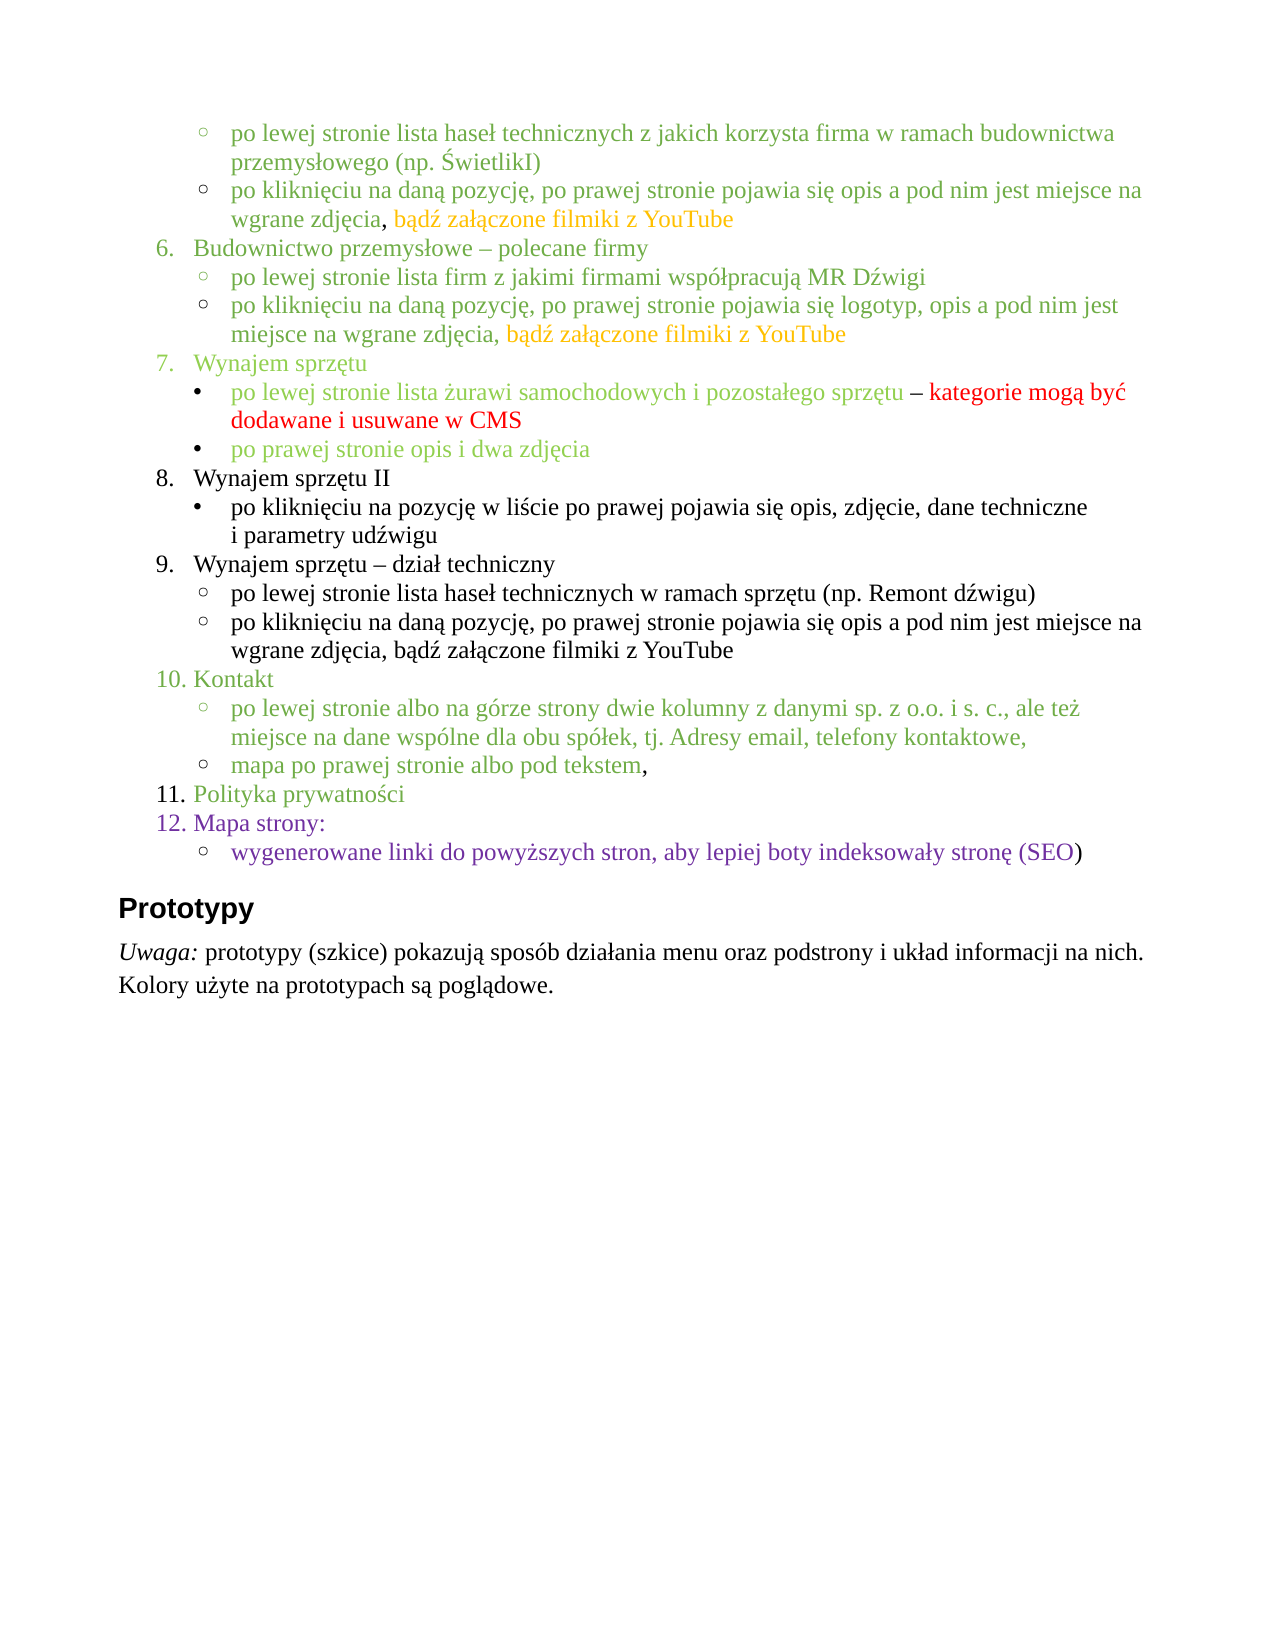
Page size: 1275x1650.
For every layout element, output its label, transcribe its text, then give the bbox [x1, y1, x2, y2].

list po prawej stronie opis i dwa zdjęcia [193, 434, 1157, 463]
list po lewej stronie lista firm z jakimi firmami współpracują MR Dźwigi [193, 262, 1157, 291]
list po kliknięciu na daną pozycję, po prawej stronie pojawia się opis a pod nim jest miejsce na wgrane zdjęcia, bądź załączone filmiki z YouTube [193, 607, 1157, 664]
list po lewej stronie albo na górze strony dwie kolumny z danymi sp. z o.o. i s. c., ale też miejsce na dane wspólne dla obu spółek, tj. Adresy email, telefony kontaktowe, [193, 693, 1157, 751]
subtitle Prototypy [118, 891, 1157, 924]
list Kontakt [156, 664, 1157, 693]
list Wynajem sprzętu [156, 348, 1157, 377]
text Uwaga: prototypy (szkice) pokazują sposób działania menu oraz podstrony i układ informacji na nich. Kolory użyte na prototypach są poglądowe. [118, 937, 1157, 998]
list Polityka prywatności [156, 779, 1157, 808]
list po kliknięciu na pozycję w liście po prawej pojawia się opis, zdjęcie, dane techniczne i parametry udźwigu [193, 492, 1157, 549]
list Wynajem sprzętu – dział techniczny [156, 549, 1157, 578]
list po kliknięciu na daną pozycję, po prawej stronie pojawia się logotyp, opis a pod nim jest miejsce na wgrane zdjęcia, bądź załączone filmiki z YouTube [193, 291, 1157, 348]
list po lewej stronie lista haseł technicznych z jakich korzysta firma w ramach budownictwa przemysłowego (np. ŚwietlikI) [193, 118, 1157, 176]
list po lewej stronie lista żurawi samochodowych i pozostałego sprzętu – kategorie mogą być dodawane i usuwane w CMS [193, 377, 1157, 434]
list wygenerowane linki do powyższych stron, aby lepiej boty indeksowały stronę (SEO) [193, 837, 1157, 866]
list Budownictwo przemysłowe – polecane firmy [156, 233, 1157, 262]
list Mapa strony: [156, 808, 1157, 837]
list po lewej stronie lista haseł technicznych w ramach sprzętu (np. Remont dźwigu) [193, 578, 1157, 607]
list mapa po prawej stronie albo pod tekstem, [193, 751, 1157, 779]
list po kliknięciu na daną pozycję, po prawej stronie pojawia się opis a pod nim jest miejsce na wgrane zdjęcia, bądź załączone filmiki z YouTube [193, 176, 1157, 233]
list Wynajem sprzętu II [156, 463, 1157, 492]
